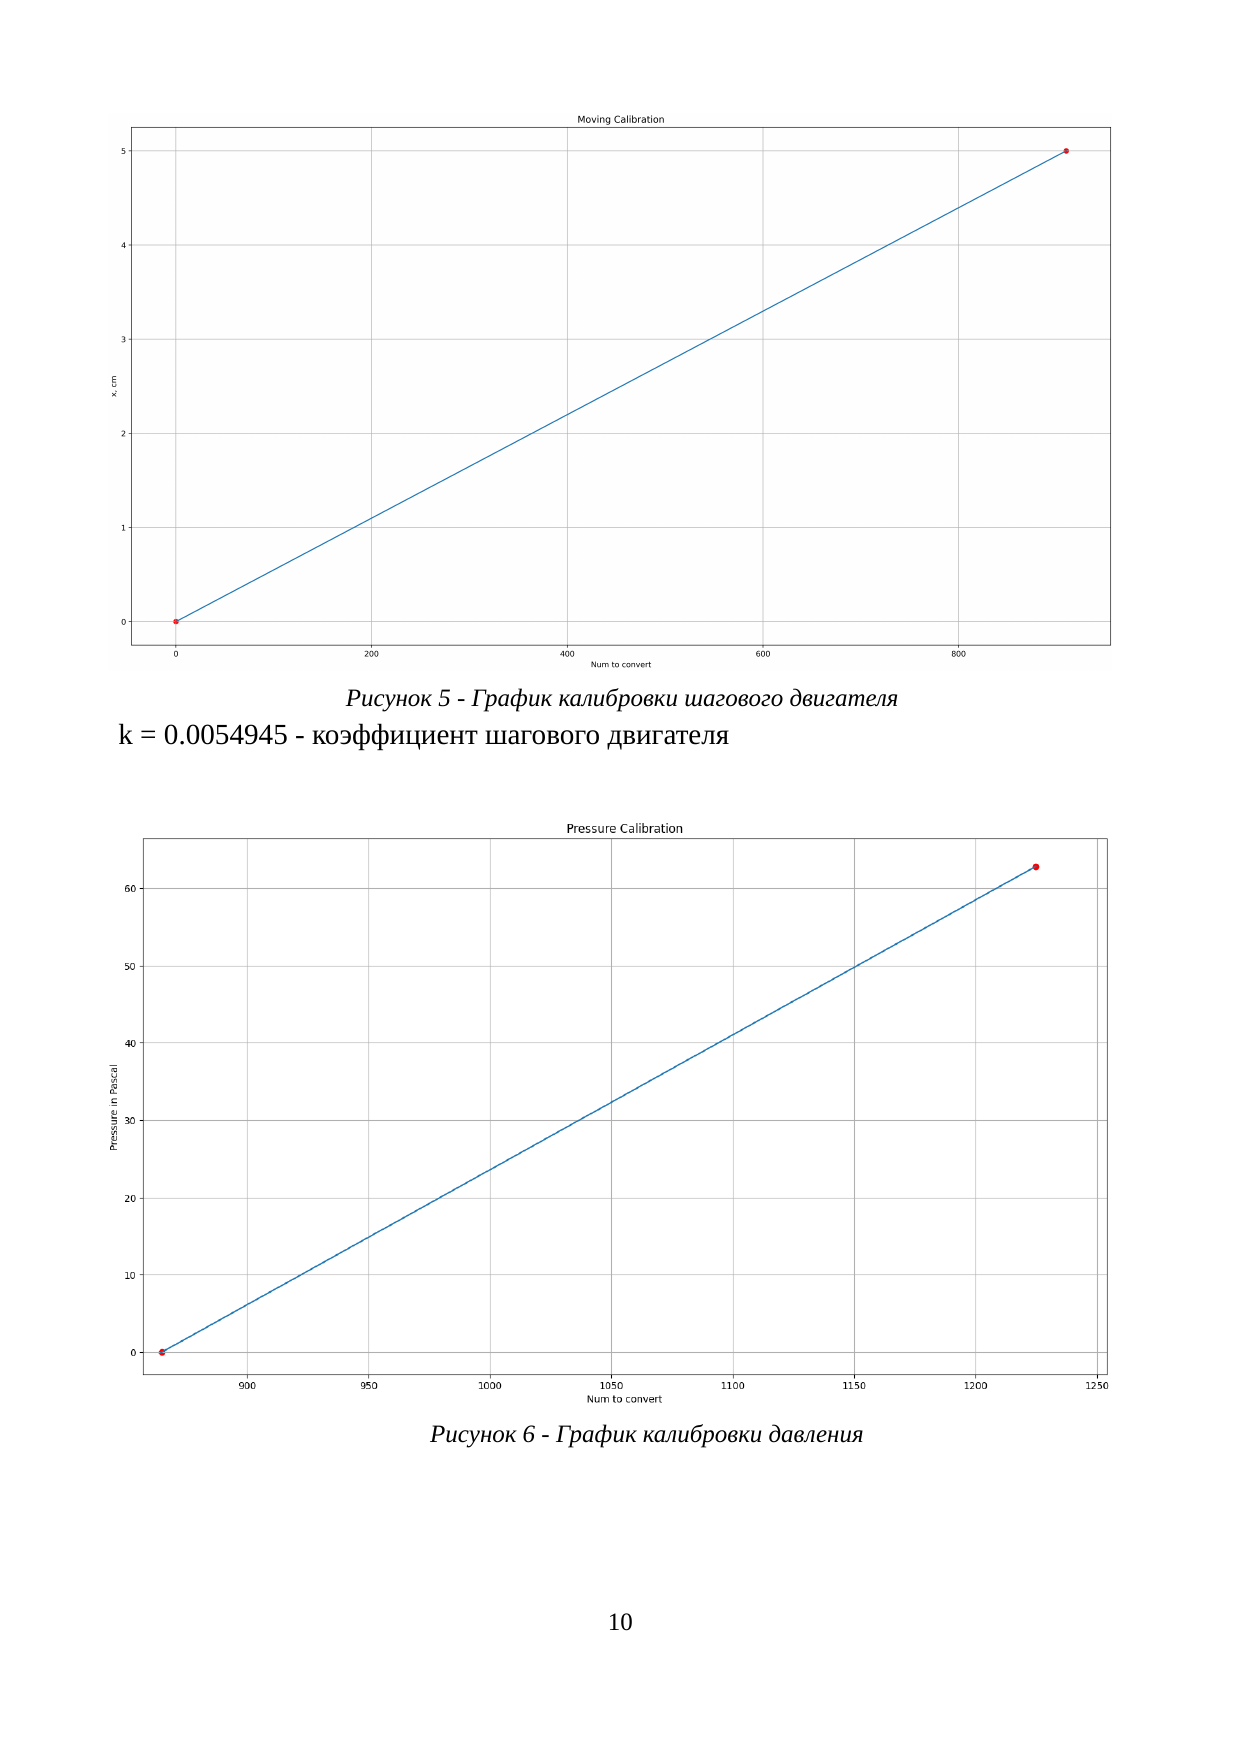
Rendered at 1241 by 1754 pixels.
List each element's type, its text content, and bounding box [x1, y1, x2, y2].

text k = 0.0054945 - коэффициент шагового двигателя [118, 118, 1122, 751]
text Рисунок 5 - График калибровки шагового двигателя [108, 671, 1112, 712]
text Рисунок 6 - График калибровки давления [124, 1025, 1128, 1447]
picture [107, 820, 1112, 1407]
picture [108, 113, 1113, 671]
text [108, 101, 1112, 113]
